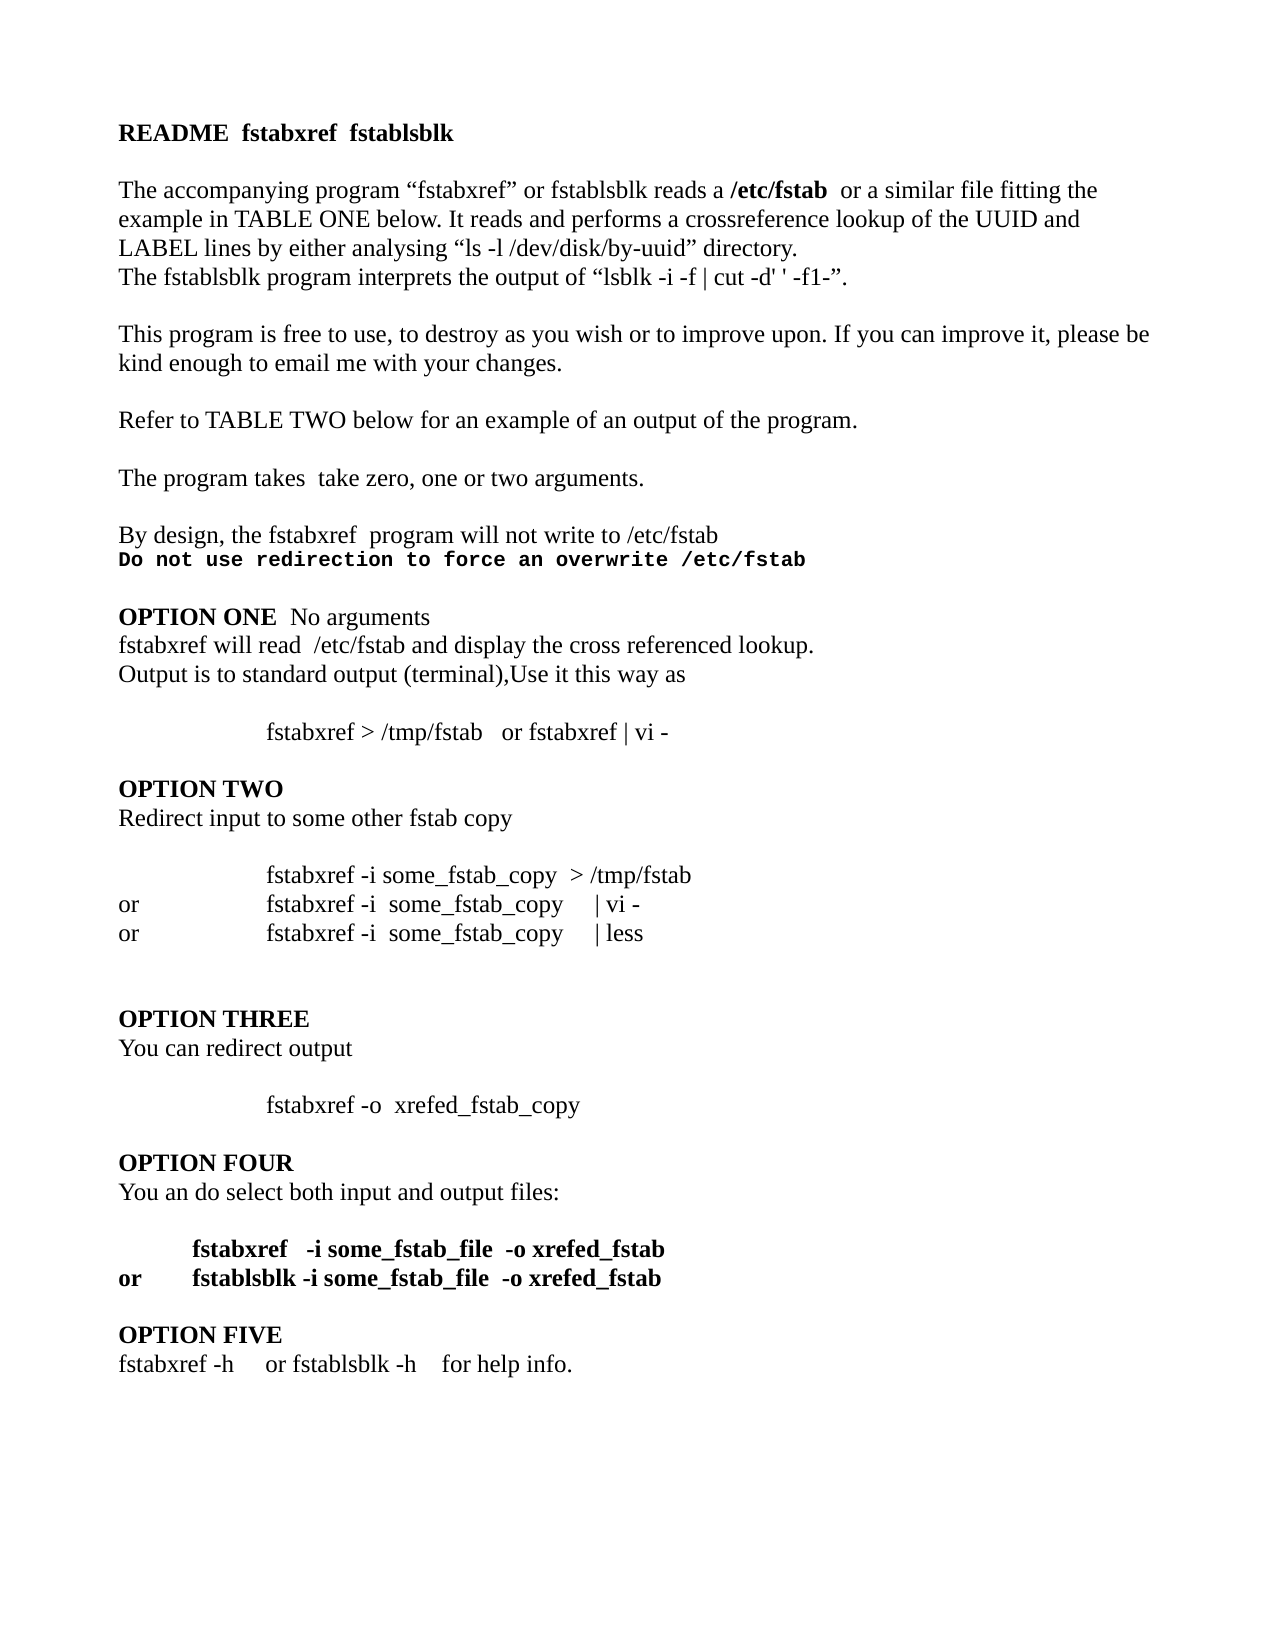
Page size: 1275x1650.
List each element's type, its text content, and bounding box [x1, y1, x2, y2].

text OPTION ONE No arguments [118, 602, 1157, 631]
text fstabxref > /tmp/fstab or fstabxref | vi - [118, 717, 1157, 746]
text Redirect input to some other fstab copy [118, 803, 1157, 832]
text By design, the fstabxref program will not write to /etc/fstab [118, 521, 1157, 549]
text or fstablsblk -i some_fstab_file -o xrefed_fstab [118, 1263, 1157, 1292]
text fstabxref -h or fstablsblk -h for help info. [118, 1349, 1157, 1378]
text OPTION FOUR [118, 1148, 1157, 1177]
text OPTION THREE [118, 1004, 1157, 1033]
text The fstablsblk program interprets the output of “lsblk -i -f | cut -d' ' -f1-”. [118, 262, 1157, 291]
text This program is free to use, to destroy as you wish or to improve upon. If you can improve it, please be kind enough to email me with your changes. [118, 319, 1157, 377]
text OPTION FIVE [118, 1321, 1157, 1349]
text README fstabxref fstablsblk [118, 118, 1157, 147]
text Refer to TABLE TWO below for an example of an output of the program. [118, 406, 1157, 434]
text fstabxref will read /etc/fstab and display the cross referenced lookup. [118, 631, 1157, 659]
text or fstabxref -i some_fstab_copy | less [118, 918, 1157, 947]
text The accompanying program “fstabxref” or fstablsblk reads a /etc/fstab or a similar file fitting the example in TABLE ONE below. It reads and performs a crossreference lookup of the UUID and LABEL lines by either analysing “ls -l /dev/disk/by-uuid” directory. [118, 176, 1157, 262]
text Output is to standard output (terminal),Use it this way as [118, 659, 1157, 688]
text fstabxref -i some_fstab_file -o xrefed_fstab [118, 1234, 1157, 1263]
text You an do select both input and output files: [118, 1177, 1157, 1206]
text You can redirect output [118, 1033, 1157, 1062]
text Do not use redirection to force an overwrite /etc/fstab [118, 549, 1157, 573]
text OPTION TWO [118, 774, 1157, 803]
text fstabxref -i some_fstab_copy > /tmp/fstab [118, 861, 1157, 889]
text fstabxref -o xrefed_fstab_copy [118, 1091, 1157, 1119]
text The program takes take zero, one or two arguments. [118, 463, 1157, 492]
text or fstabxref -i some_fstab_copy | vi - [118, 889, 1157, 918]
